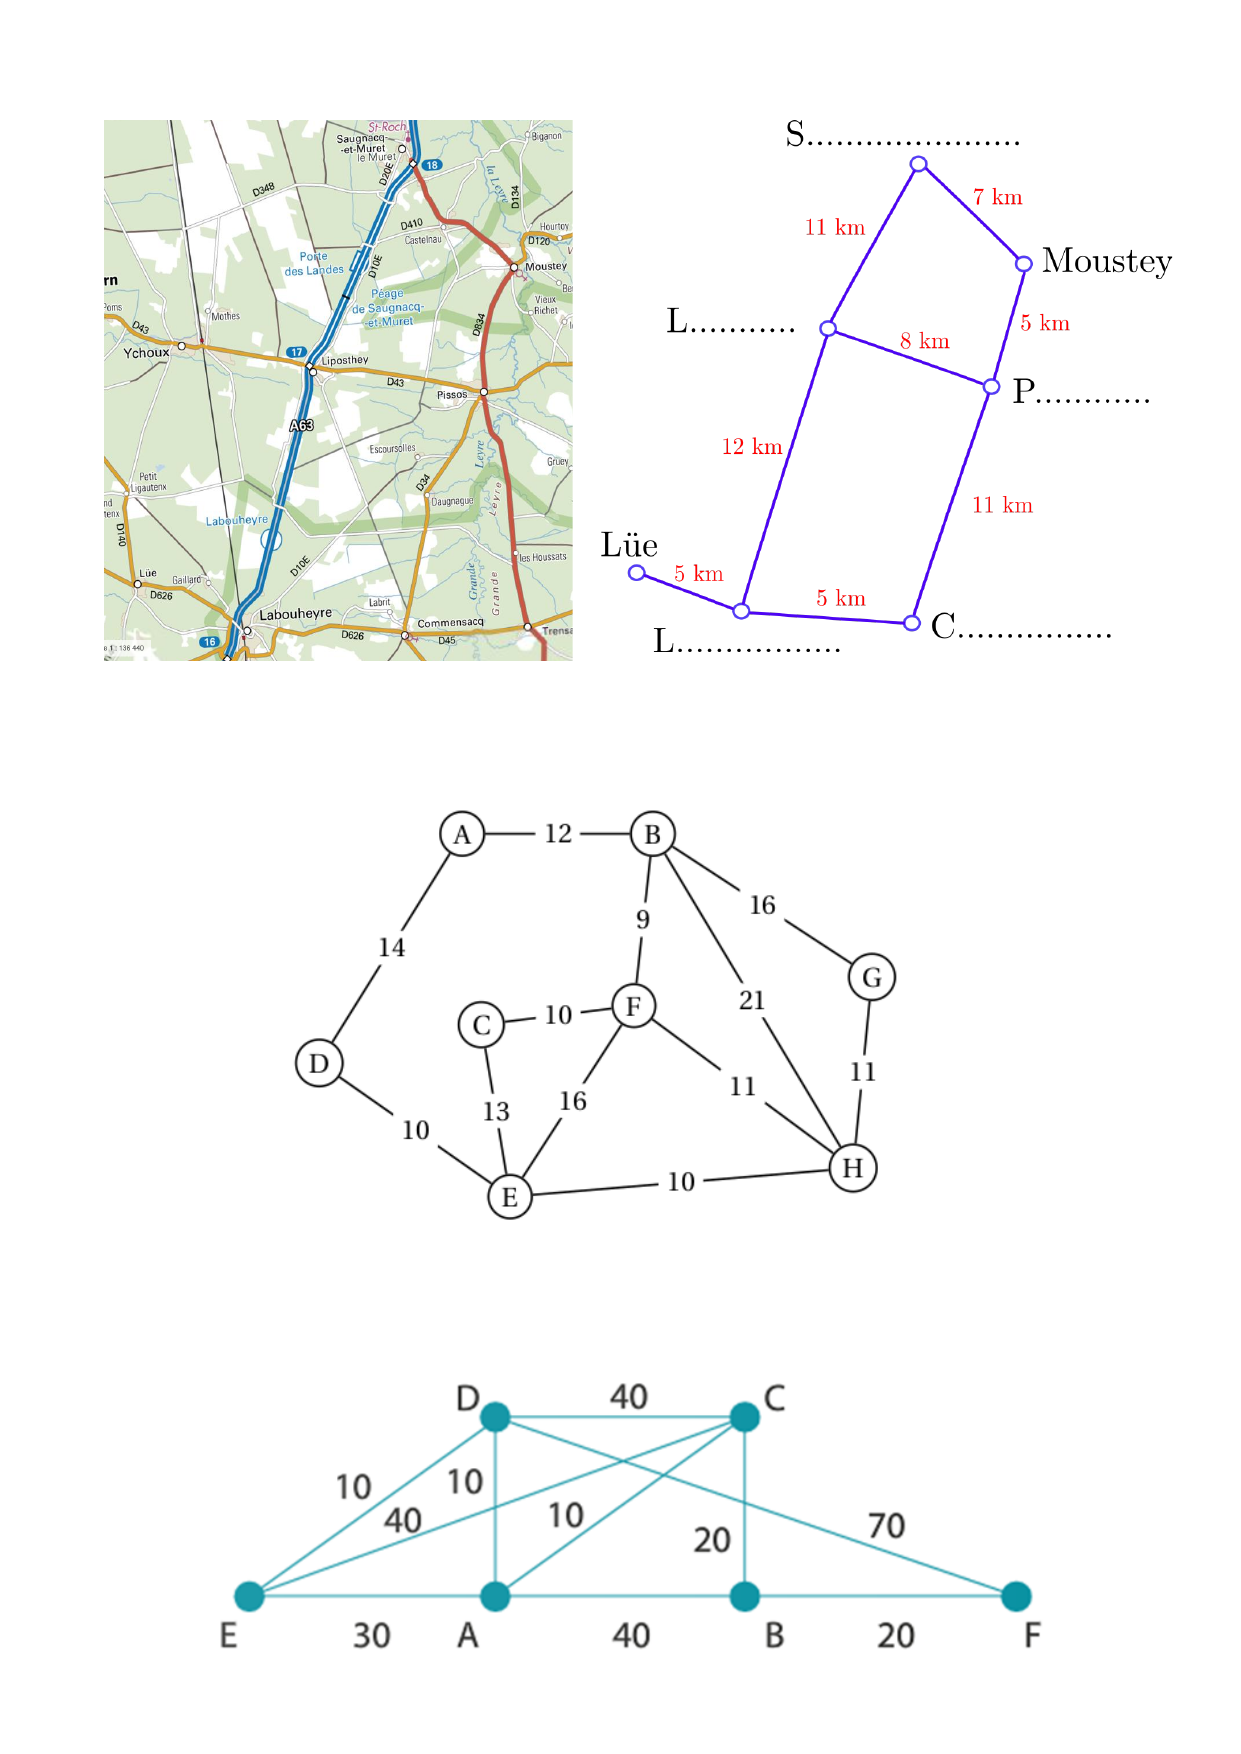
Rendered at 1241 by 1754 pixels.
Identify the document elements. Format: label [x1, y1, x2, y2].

picture [601, 120, 1173, 652]
picture [240, 775, 977, 1257]
picture [104, 120, 573, 661]
picture [192, 1361, 1061, 1668]
